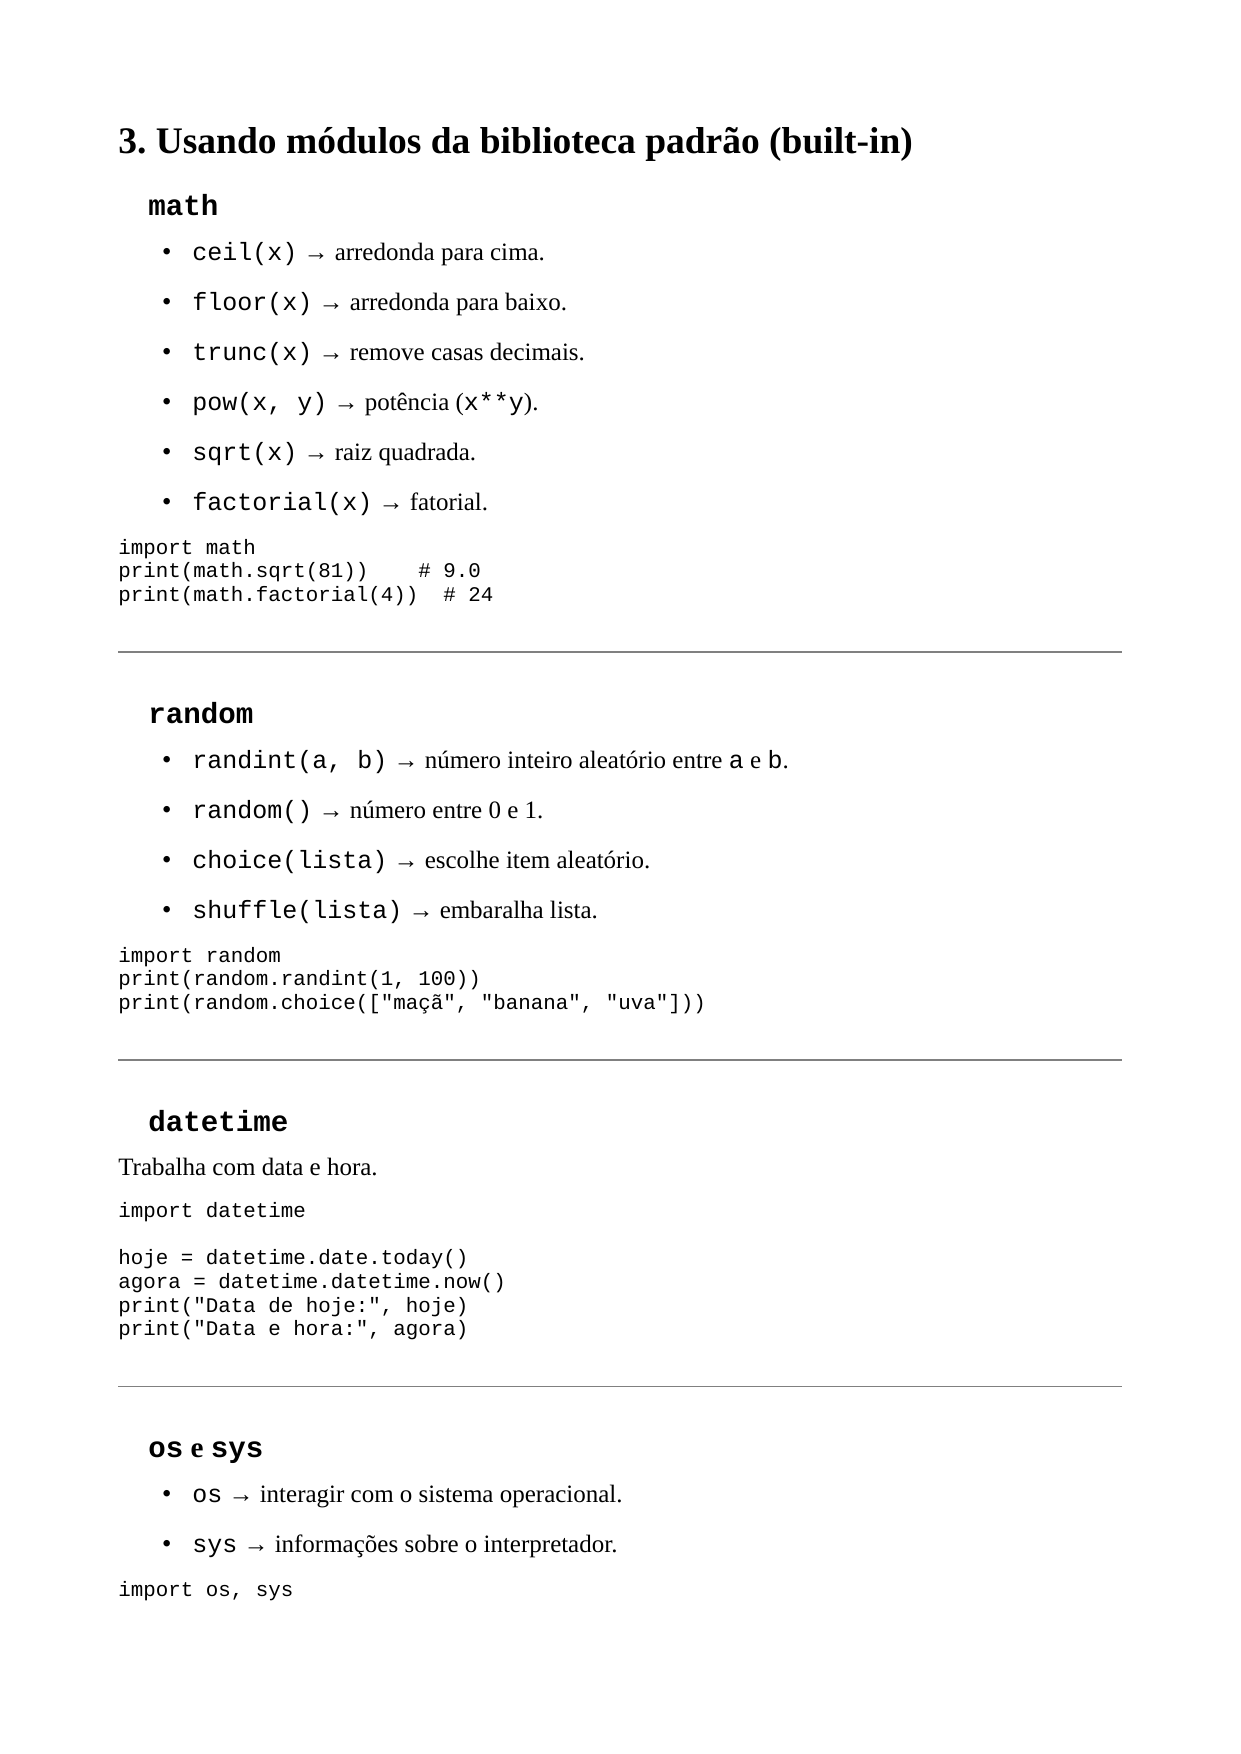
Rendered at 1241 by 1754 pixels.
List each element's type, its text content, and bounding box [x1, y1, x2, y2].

list sqrt(x) → raiz quadrada. [162, 437, 1122, 468]
text print("Data de hoje:", hoje) [118, 1295, 1122, 1318]
text print(random.randint(1, 100)) [118, 968, 1122, 992]
text import random [118, 945, 1122, 968]
list factorial(x) → fatorial. [162, 487, 1122, 518]
subtitle 🎲 random [118, 696, 1122, 732]
text import os, sys [118, 1579, 1122, 1602]
text Trabalha com data e hora. [118, 1152, 1122, 1181]
list pow(x, y) → potência (x**y). [162, 387, 1122, 418]
list sys → informações sobre o interpretador. [162, 1529, 1122, 1560]
text print(math.sqrt(81)) # 9.0 [118, 561, 1122, 584]
list os → interagir com o sistema operacional. [162, 1479, 1122, 1510]
text agora = datetime.datetime.now() [118, 1271, 1122, 1295]
text hoje = datetime.date.today() [118, 1247, 1122, 1271]
text print("Data e hora:", agora) [118, 1318, 1122, 1342]
list trunc(x) → remove casas decimais. [162, 337, 1122, 368]
subtitle 3. Usando módulos da biblioteca padrão (built-in) [118, 118, 1122, 161]
list ceil(x) → arredonda para cima. [162, 237, 1122, 268]
text import datetime [118, 1200, 1122, 1224]
list randint(a, b) → número inteiro aleatório entre a e b. [162, 745, 1122, 776]
text import math [118, 537, 1122, 561]
list choice(lista) → escolhe item aleatório. [162, 845, 1122, 876]
list random() → número entre 0 e 1. [162, 795, 1122, 826]
list floor(x) → arredonda para baixo. [162, 287, 1122, 318]
subtitle 📅 datetime [118, 1104, 1122, 1140]
subtitle 📐 math [118, 188, 1122, 224]
text print(random.choice(["maçã", "banana", "uva"])) [118, 992, 1122, 1016]
subtitle 🔑 os e sys [118, 1430, 1122, 1466]
text print(math.factorial(4)) # 24 [118, 584, 1122, 608]
list shuffle(lista) → embaralha lista. [162, 895, 1122, 926]
